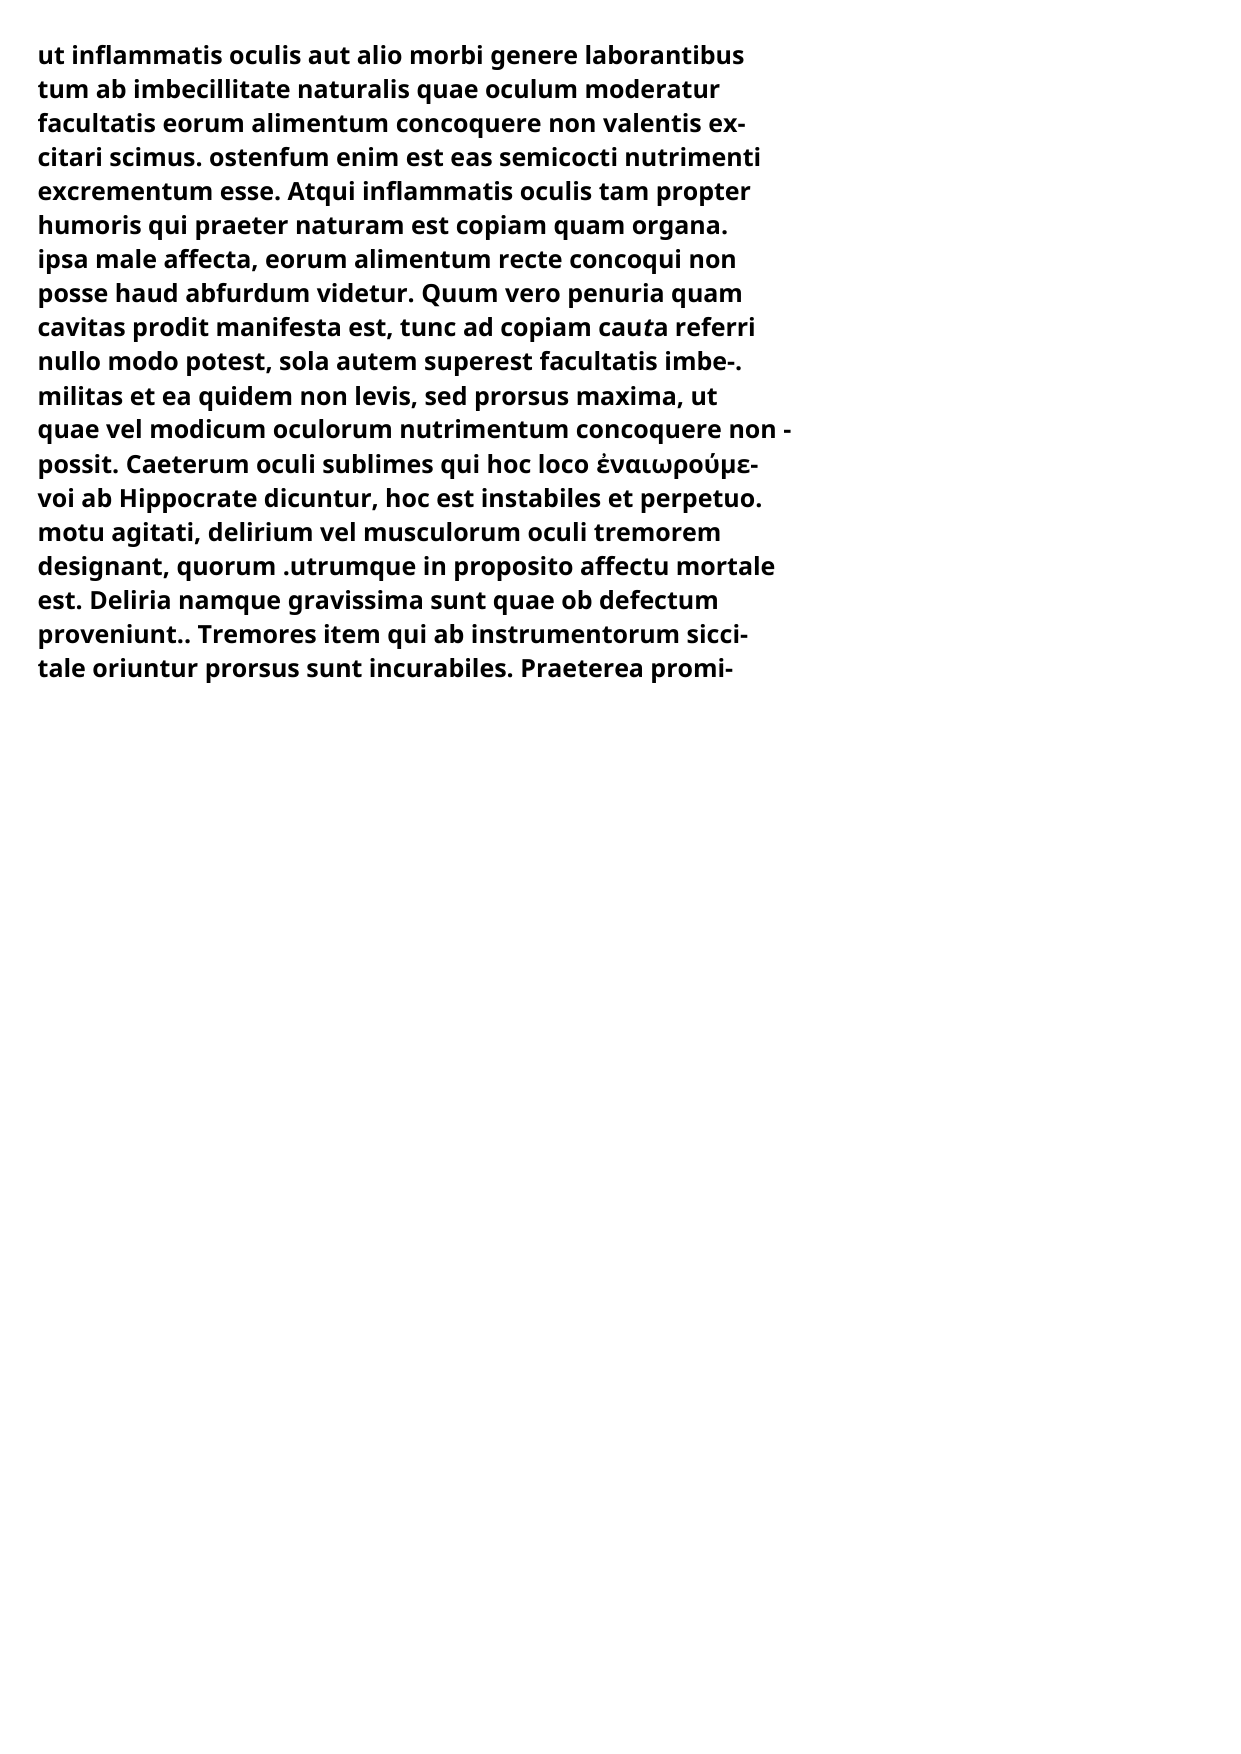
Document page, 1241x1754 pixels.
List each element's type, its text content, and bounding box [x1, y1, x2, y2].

text ut inflammatis oculis aut alio morbi genere laborantibus tum ab imbecillitate naturalis quae oculum moderatur facultatis eorum alimentum concoquere non valentis ex- citari scimus. ostenfum enim est eas semicocti nutrimenti excrementum esse. Atqui inflammatis oculis tam propter humoris qui praeter naturam est copiam quam organa. ipsa male affecta, eorum alimentum recte concoqui non posse haud abfurdum videtur. Quum vero penuria quam cavitas prodit manifesta est, tunc ad copiam cauta referri nullo modo potest, sola autem superest facultatis imbe-. militas et ea quidem non levis, sed prorsus maxima, ut quae vel modicum oculorum nutrimentum concoquere non - possit. Caeterum oculi sublimes qui hoc loco ἐναιωρούμε- voi ab Hippocrate dicuntur, hoc est instabiles et perpetuo. motu agitati, delirium vel musculorum oculi tremorem designant, quorum .utrumque in proposito affectu mortale est. Deliria namque gravissima sunt quae ob defectum proveniunt.. Tremores item qui ab instrumentorum sicci- tale oriuntur prorsus sunt incurabiles. Praeterea promi- [37, 37, 1203, 685]
